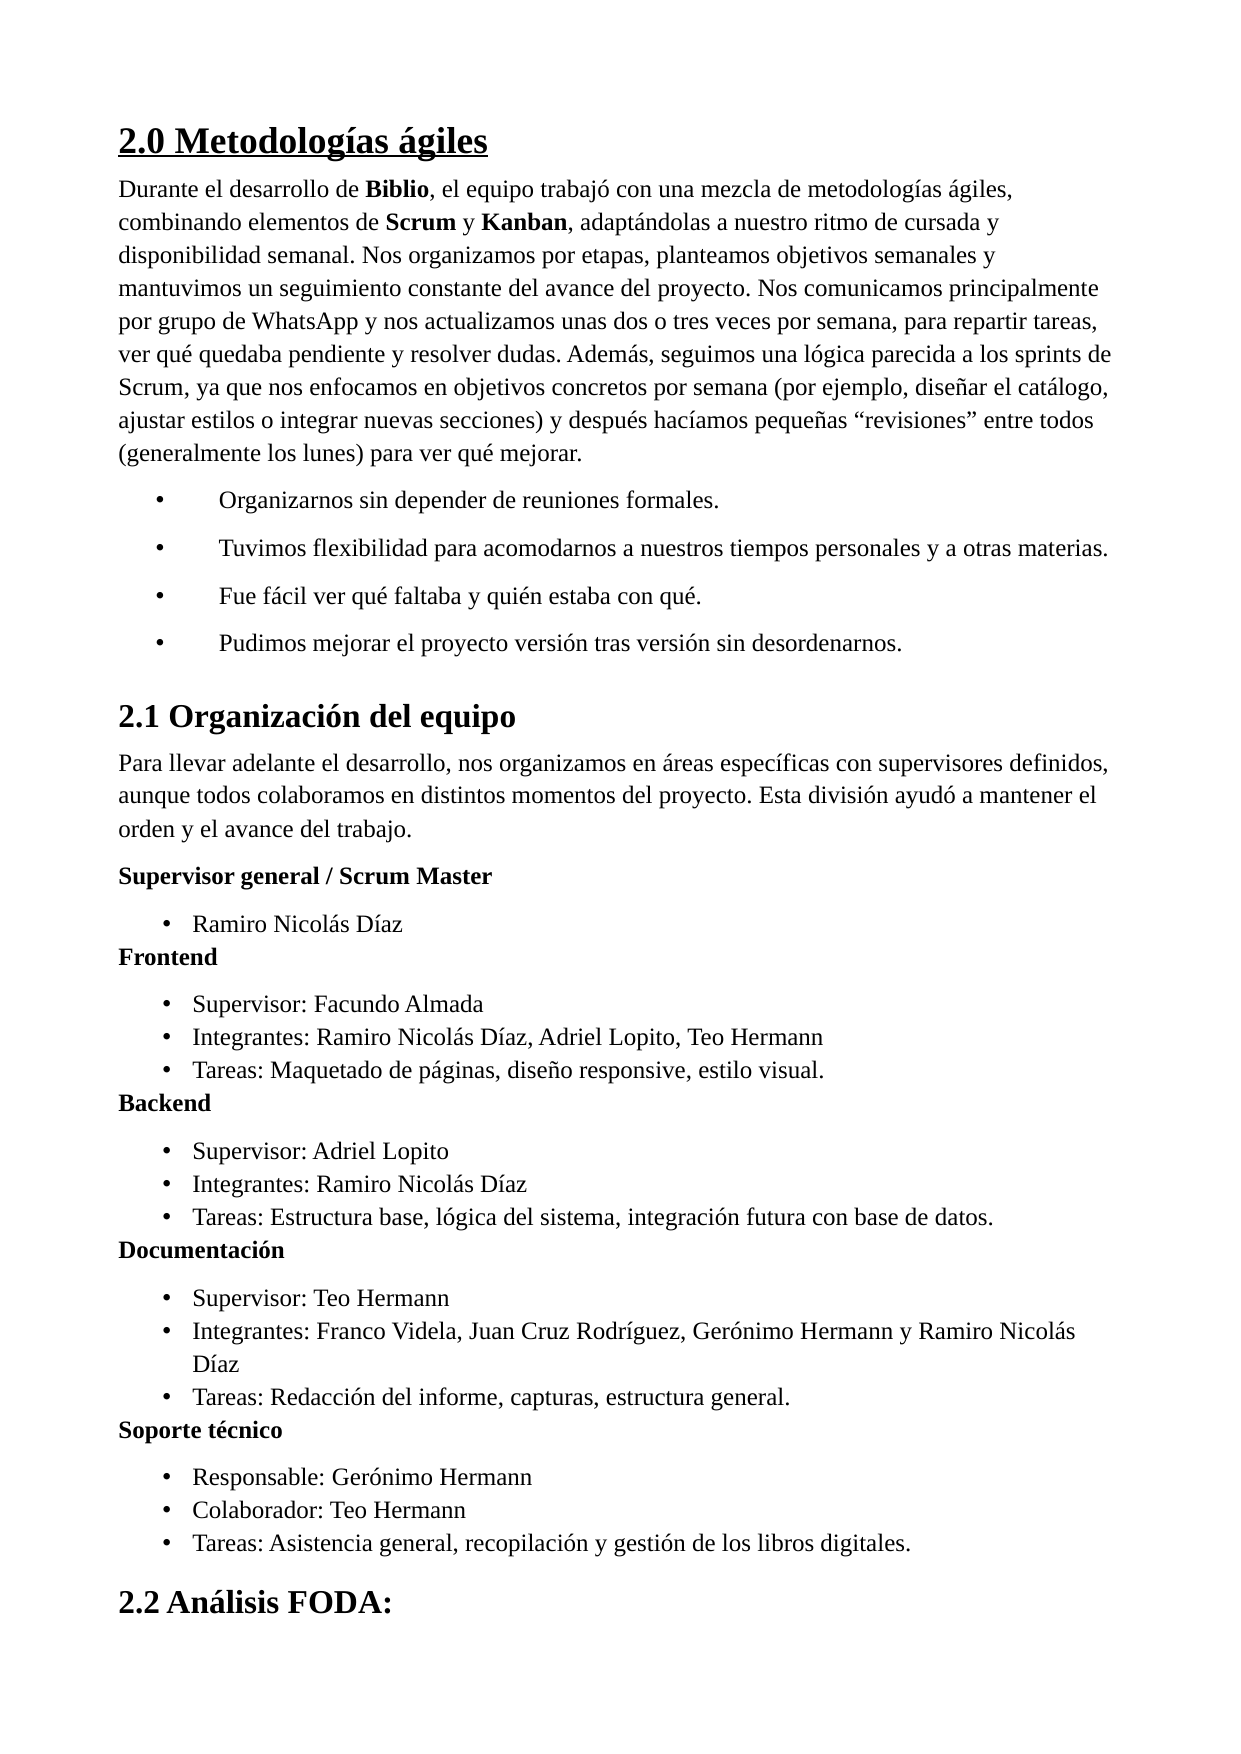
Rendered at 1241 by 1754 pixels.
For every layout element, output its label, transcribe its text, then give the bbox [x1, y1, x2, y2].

list Ramiro Nicolás Díaz [162, 909, 1122, 938]
subtitle 2.0 Metodologías ágiles [118, 118, 1122, 161]
list Integrantes: Franco Videla, Juan Cruz Rodríguez, Gerónimo Hermann y Ramiro Nicolás Díaz [162, 1316, 1122, 1378]
text Soporte técnico [118, 1415, 1122, 1444]
text Durante el desarrollo de Biblio, el equipo trabajó con una mezcla de metodologías ágiles, combinando elementos de Scrum y Kanban, adaptándolas a nuestro ritmo de cursada y disponibilidad semanal. Nos organizamos por etapas, planteamos objetivos semanales y mantuvimos un seguimiento constante del avance del proyecto. Nos comunicamos principalmente por grupo de WhatsApp y nos actualizamos unas dos o tres veces por semana, para repartir tareas, ver qué quedaba pendiente y resolver dudas. Además, seguimos una lógica parecida a los sprints de Scrum, ya que nos enfocamos en objetivos concretos por semana (por ejemplo, diseñar el catálogo, ajustar estilos o integrar nuevas secciones) y después hacíamos pequeñas “revisiones” entre todos (generalmente los lunes) para ver qué mejorar. [118, 174, 1122, 467]
list ✅ Fue fácil ver qué faltaba y quién estaba con qué. [156, 581, 1122, 609]
list Responsable: Gerónimo Hermann [162, 1462, 1122, 1491]
list 🤝 Tuvimos flexibilidad para acomodarnos a nuestros tiempos personales y a otras materias. [156, 533, 1122, 562]
text Documentación [118, 1235, 1122, 1264]
list Tareas: Asistencia general, recopilación y gestión de los libros digitales. [162, 1528, 1122, 1557]
text Backend [118, 1088, 1122, 1117]
list Integrantes: Ramiro Nicolás Díaz, Adriel Lopito, Teo Hermann [162, 1022, 1122, 1051]
list 📆 Organizarnos sin depender de reuniones formales. [156, 486, 1122, 514]
text Para llevar adelante el desarrollo, nos organizamos en áreas específicas con supervisores definidos, aunque todos colaboramos en distintos momentos del proyecto. Esta división ayudó a mantener el orden y el avance del trabajo. [118, 748, 1122, 842]
list Tareas: Maquetado de páginas, diseño responsive, estilo visual. [162, 1056, 1122, 1084]
list Supervisor: Adriel Lopito [162, 1136, 1122, 1165]
subtitle 2.2 Análisis FODA: [118, 1582, 1122, 1621]
list Colaborador: Teo Hermann [162, 1496, 1122, 1524]
subtitle 2.1 Organización del equipo [118, 697, 1122, 735]
list Supervisor: Teo Hermann [162, 1283, 1122, 1312]
list 🔁 Pudimos mejorar el proyecto versión tras versión sin desordenarnos. [156, 628, 1122, 657]
text Supervisor general / Scrum Master [118, 861, 1122, 890]
list Tareas: Redacción del informe, capturas, estructura general. [162, 1382, 1122, 1411]
list Supervisor: Facundo Almada [162, 989, 1122, 1018]
list Integrantes: Ramiro Nicolás Díaz [162, 1169, 1122, 1198]
text Frontend [118, 942, 1122, 971]
list Tareas: Estructura base, lógica del sistema, integración futura con base de datos. [162, 1202, 1122, 1231]
